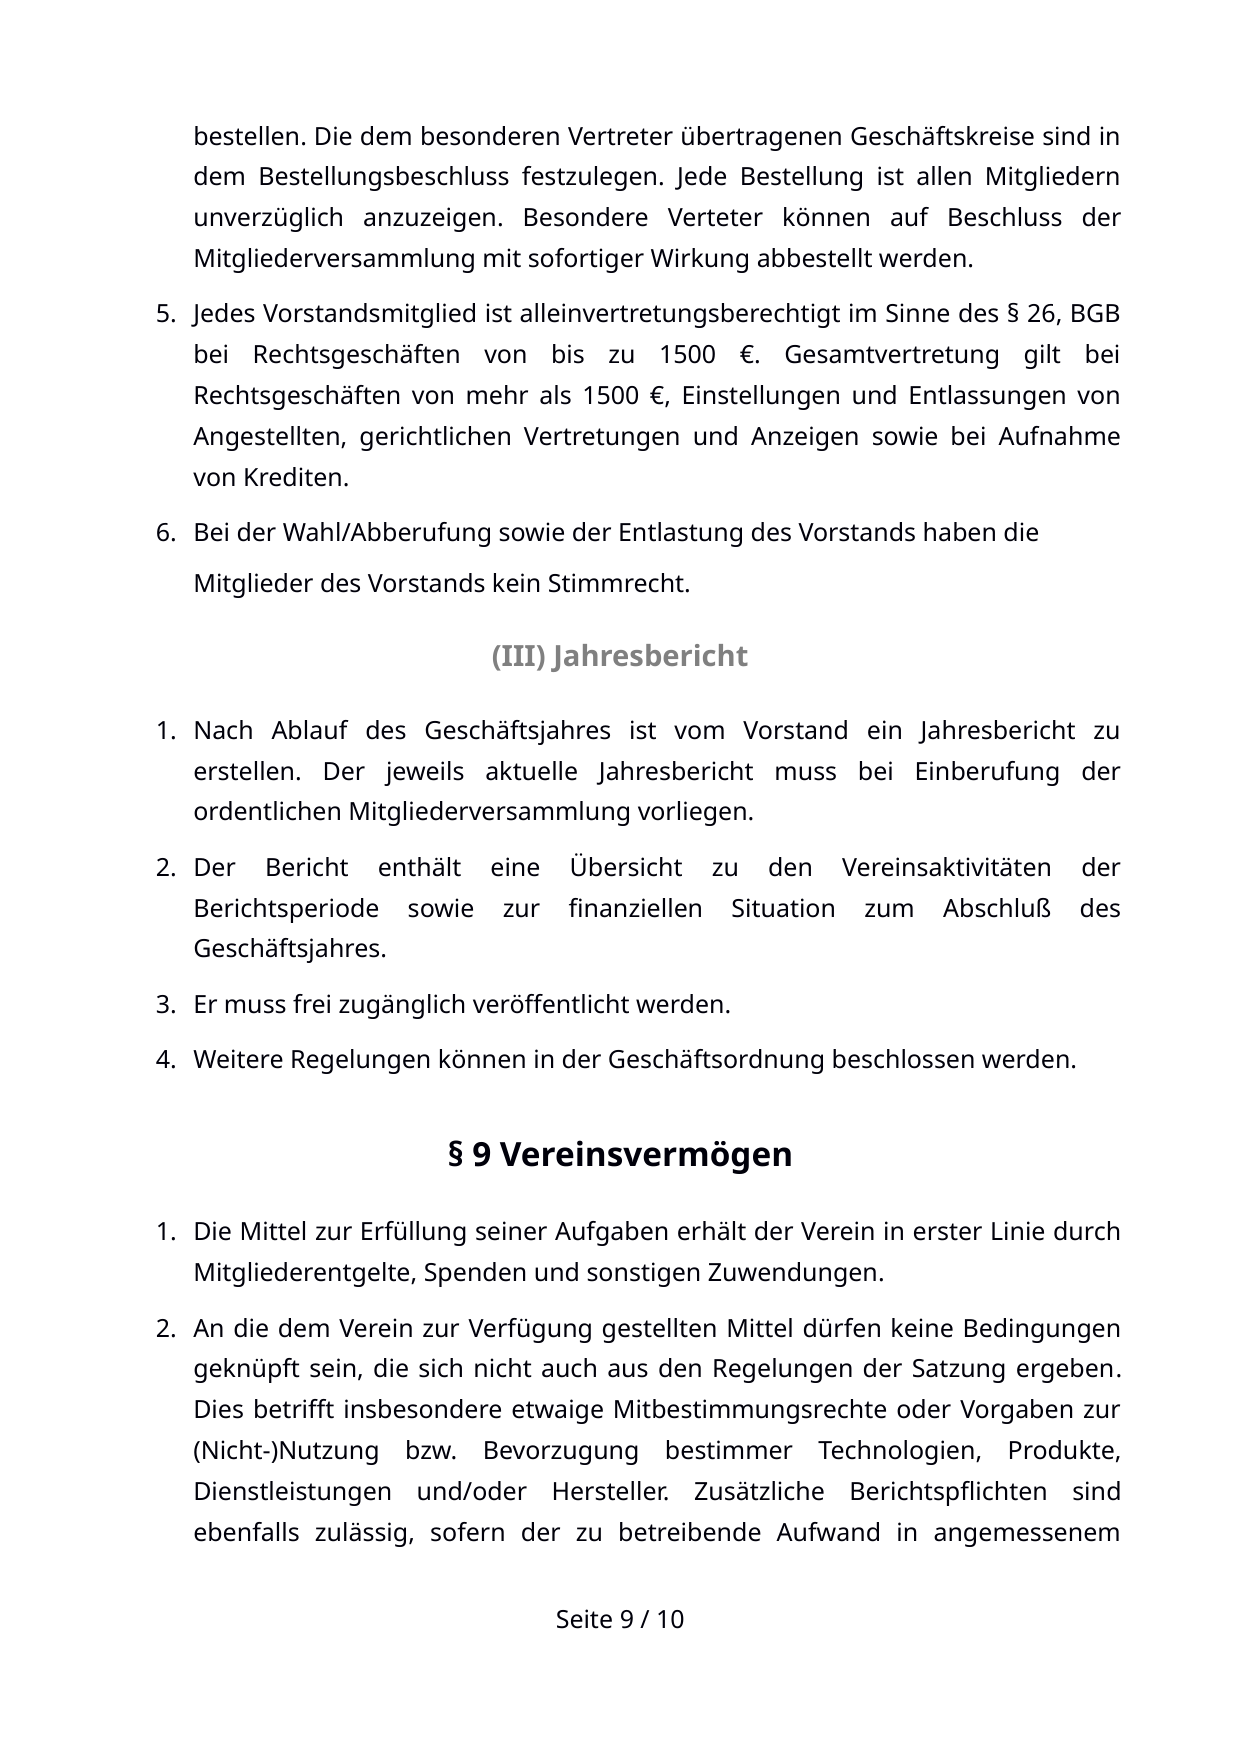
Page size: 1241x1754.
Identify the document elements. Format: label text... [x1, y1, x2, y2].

subtitle § 9 Vereinsvermögen [118, 1131, 1122, 1176]
list Jedes Vorstandsmitglied ist alleinvertretungsberechtigt im Sinne des § 26, BGB bei Rechtsgeschäften von bis zu 1500 €. Gesamtvertretung gilt bei Rechtsgeschäften von mehr als 1500 €, Einstellungen und Entlassungen von Angestellten, gerichtlichen Vertretungen und Anzeigen sowie bei Aufnahme von Krediten. [156, 296, 1122, 493]
list bestellen. Die dem besonderen Vertreter übertragenen Geschäftskreise sind in dem Bestellungsbeschluss festzulegen. Jede Bestellung ist allen Mitgliedern unverzüglich anzuzeigen. Besondere Verteter können auf Beschluss der Mitgliederversammlung mit sofortiger Wirkung abbestellt werden. [156, 118, 1122, 275]
list Nach Ablauf des Geschäftsjahres ist vom Vorstand ein Jahresbericht zu erstellen. Der jeweils aktuelle Jahresbericht muss bei Einberufung der ordentlichen Mitgliederversammlung vorliegen. [156, 712, 1122, 828]
list Er muss frei zugänglich veröffentlicht werden. [156, 987, 1122, 1021]
subtitle (III) Jahresbericht [118, 635, 1122, 674]
list Der Bericht enthält eine Übersicht zu den Vereinsaktivitäten der Berichtsperiode sowie zur finanziellen Situation zum Abschluß des Geschäftsjahres. [156, 849, 1122, 965]
list Bei der Wahl/Abberufung sowie der Entlastung des Vorstands haben die Mitglieder des Vorstands kein Stimmrecht. [156, 515, 1122, 600]
list Weitere Regelungen können in der Geschäftsordnung beschlossen werden. [156, 1042, 1122, 1076]
list Die Mittel zur Erfüllung seiner Aufgaben erhält der Verein in erster Linie durch Mitgliederentgelte, Spenden und sonstigen Zuwendungen. [156, 1214, 1122, 1289]
list An die dem Verein zur Verfügung gestellten Mittel dürfen keine Bedingungen geknüpft sein, die sich nicht auch aus den Regelungen der Satzung ergeben. Dies betrifft insbesondere etwaige Mitbestimmungsrechte oder Vorgaben zur (Nicht-)Nutzung bzw. Bevorzugung bestimmer Technologien, Produkte, Dienstleistungen und/oder Hersteller. Zusätzliche Berichtspflichten sind ebenfalls zulässig, sofern der zu betreibende Aufwand in angemessenem [156, 1310, 1122, 1548]
